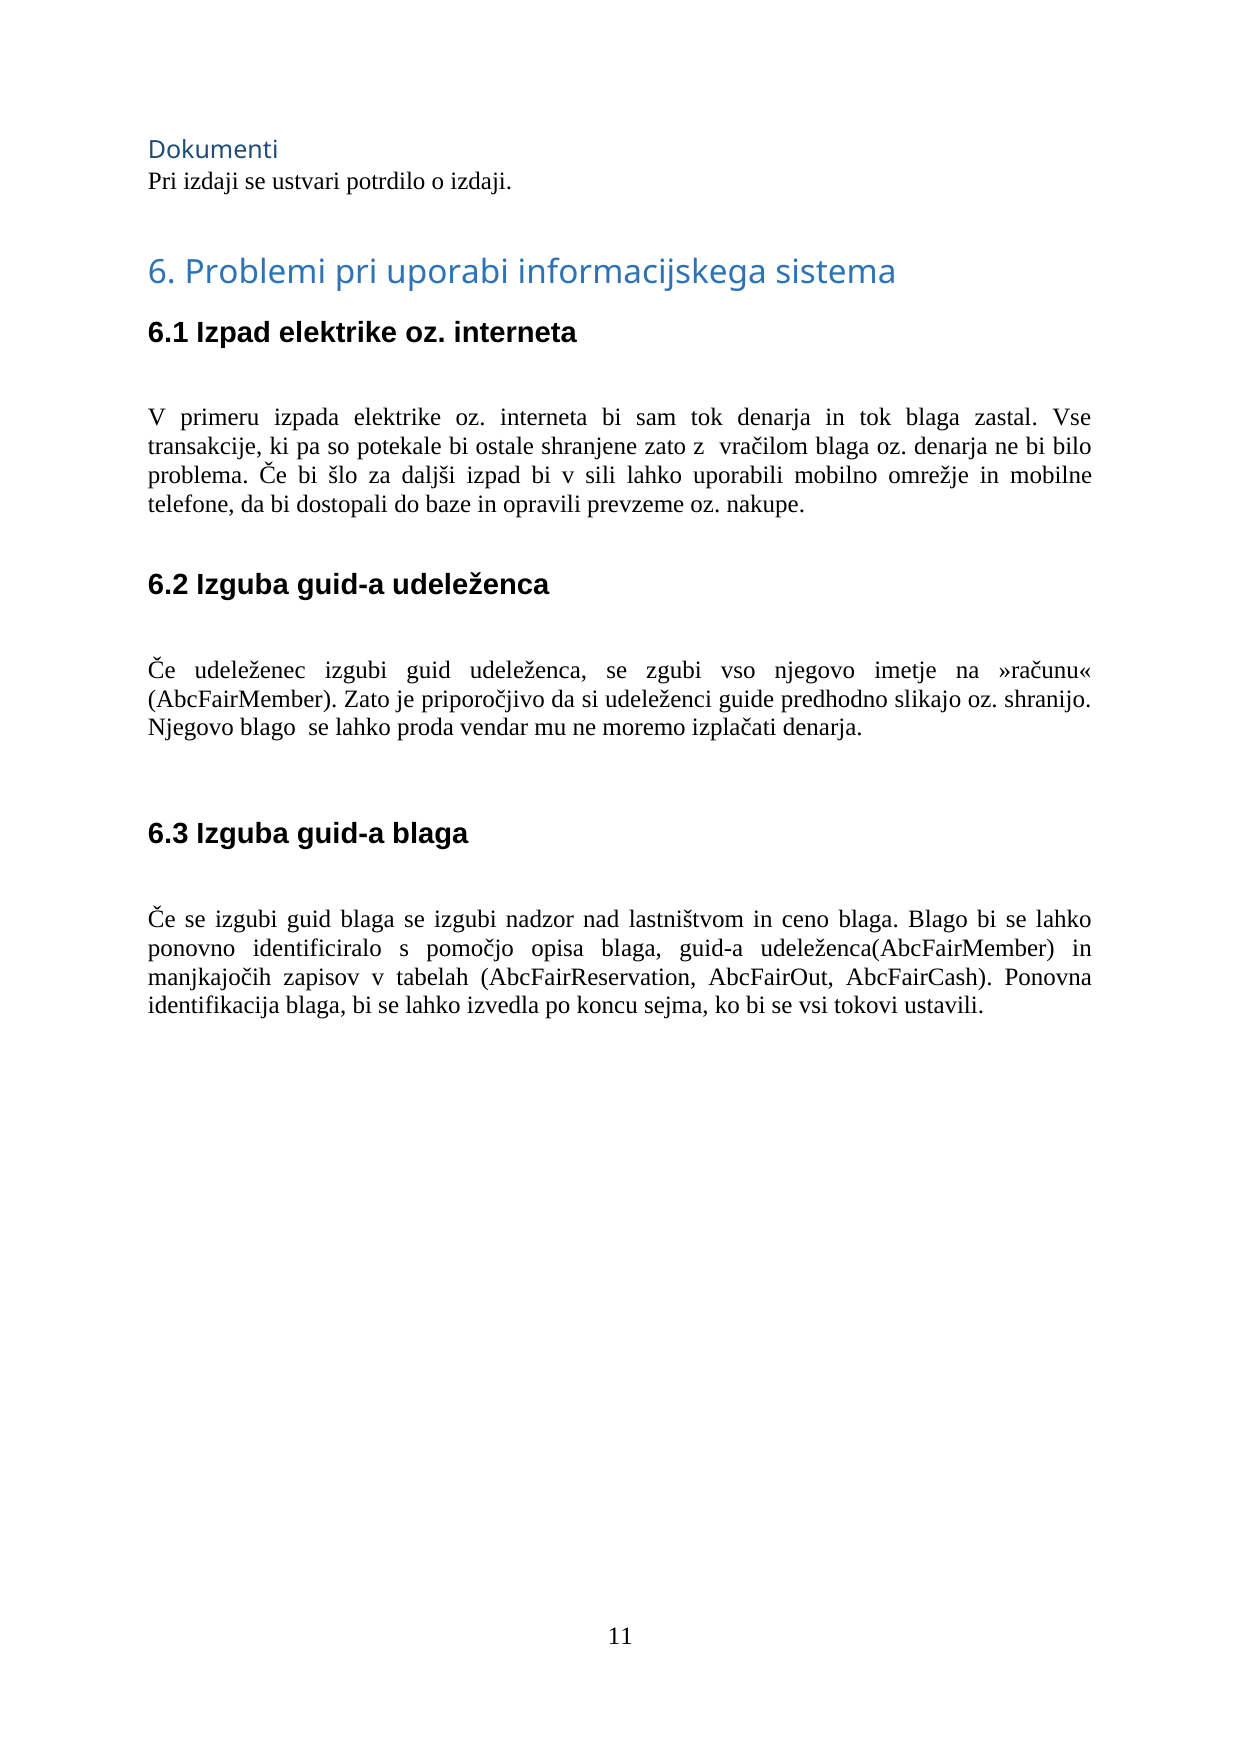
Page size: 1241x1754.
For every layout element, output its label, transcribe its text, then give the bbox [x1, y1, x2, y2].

text Pri izdaji se ustvari potrdilo o izdaji. [148, 166, 1093, 194]
text V primeru izpada elektrike oz. interneta bi sam tok denarja in tok blaga zastal. Vse transakcije, ki pa so potekale bi ostale shranjene zato z vračilom blaga oz. denarja ne bi bilo problema. Če bi šlo za daljši izpad bi v sili lahko uporabili mobilno omrežje in mobilne telefone, da bi dostopali do baze in opravili prevzeme oz. nakupe. [148, 402, 1093, 517]
subtitle 6.2 Izguba guid-a udeleženca [148, 567, 1093, 601]
text Če se izgubi guid blaga se izgubi nadzor nad lastništvom in ceno blaga. Blago bi se lahko ponovno identificiralo s pomočjo opisa blaga, guid-a udeleženca(AbcFairMember) in manjkajočih zapisov v tabelah (AbcFairReservation, AbcFairOut, AbcFairCash). Ponovna identifikacija blaga, bi se lahko izvedla po koncu sejma, ko bi se vsi tokovi ustavili. [148, 904, 1093, 1019]
text Če udeleženec izgubi guid udeleženca, se zgubi vso njegovo imetje na »računu« (AbcFairMember). Zato je priporočjivo da si udeleženci guide predhodno slikajo oz. shranijo. Njegovo blago se lahko proda vendar mu ne moremo izplačati denarja. [148, 655, 1093, 741]
subtitle Dokumenti [148, 132, 1093, 166]
subtitle 6.1 Izpad elektrike oz. interneta [148, 314, 1093, 348]
subtitle 6.3 Izguba guid-a blaga [148, 816, 1093, 850]
subtitle 6. Problemi pri uporabi informacijskega sistema [148, 248, 1093, 294]
